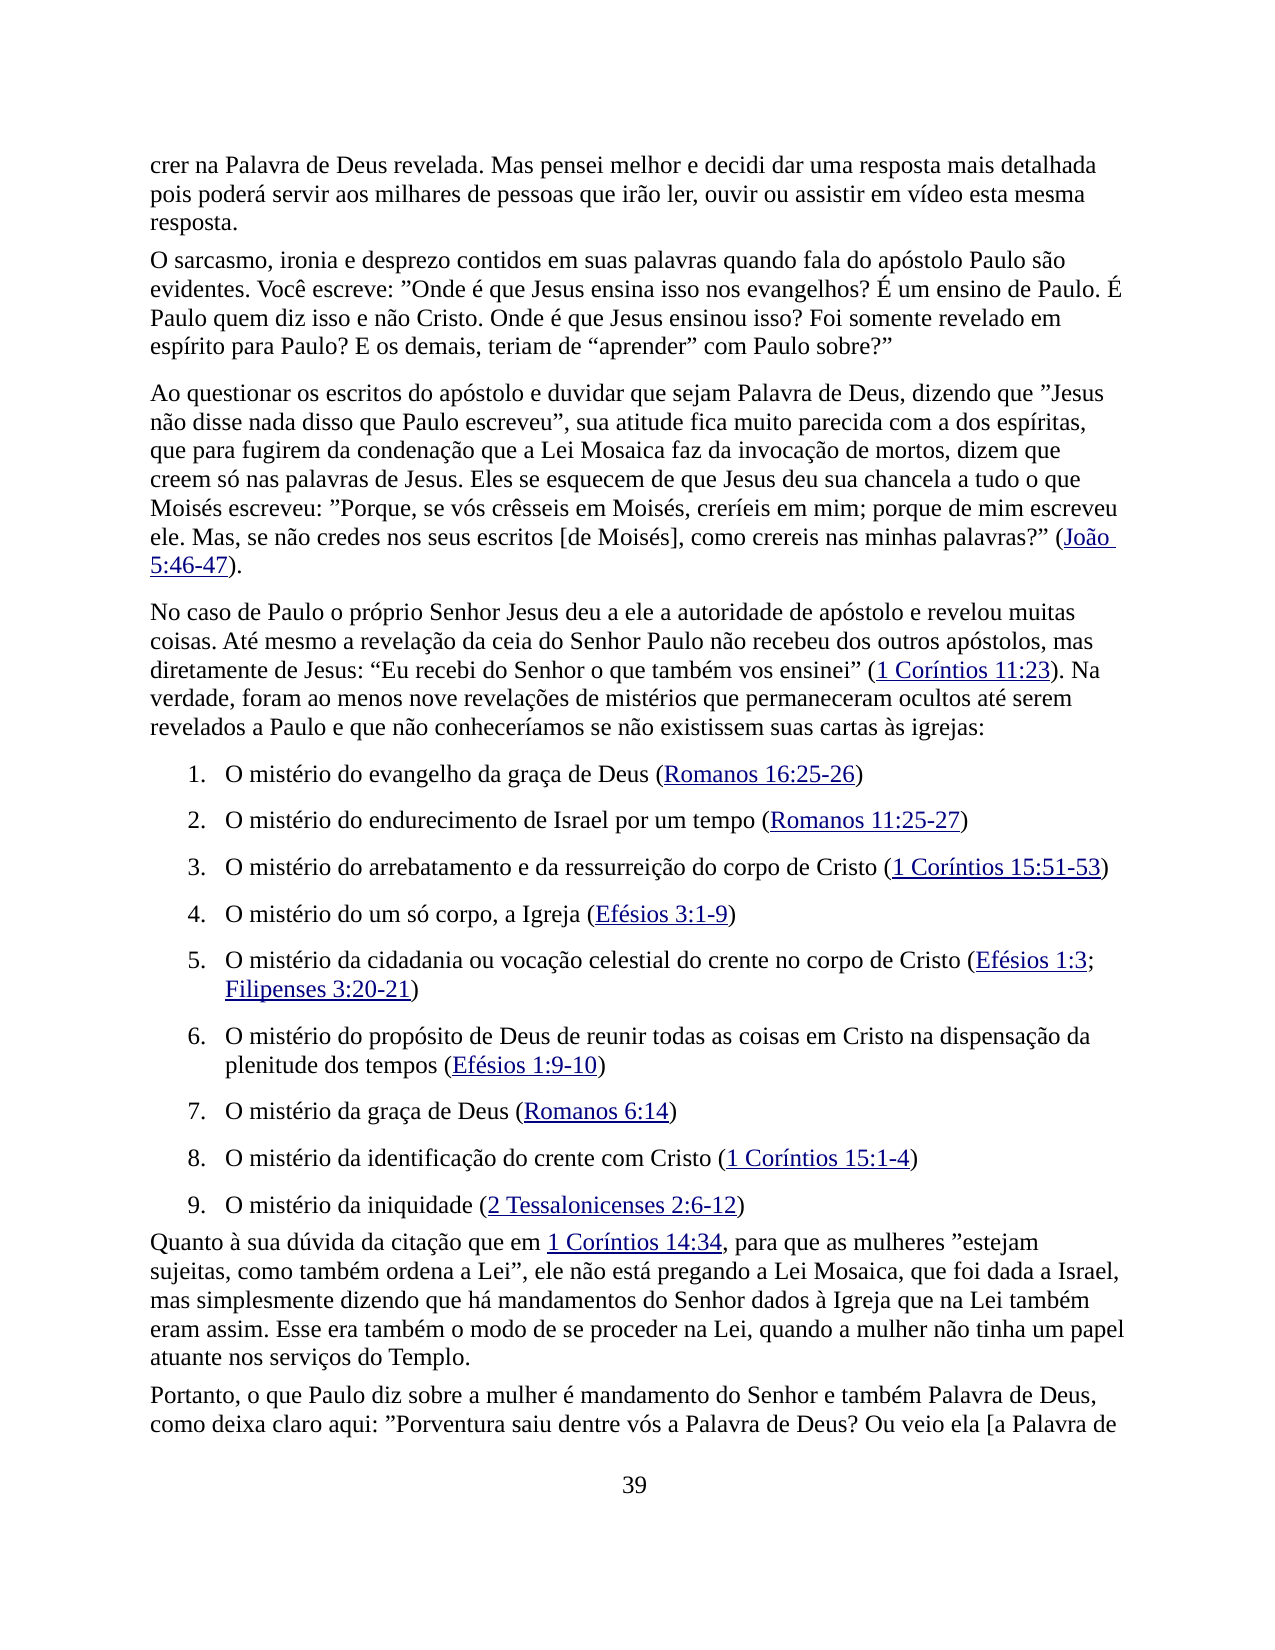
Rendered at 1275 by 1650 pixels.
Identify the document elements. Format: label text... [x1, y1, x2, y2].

list O mistério do arrebatamento e da ressurreição do corpo de Cristo (1 Coríntios 15:51-53) [187, 852, 1125, 881]
list O mistério do propósito de Deus de reunir todas as coisas em Cristo na dispensação da plenitude dos tempos (Efésios 1:9-10) [187, 1021, 1125, 1078]
list O mistério do um só corpo, a Igreja (Efésios 3:1-9) [187, 899, 1125, 928]
text Portanto, o que Paulo diz sobre a mulher é mandamento do Senhor e também Palavra de Deus, como deixa claro aqui: ”Porventura saiu dentre vós a Palavra de Deus? Ou veio ela [a Palavra de [150, 1380, 1125, 1438]
list O mistério do evangelho da graça de Deus (Romanos 16:25-26) [187, 759, 1125, 788]
text No caso de Paulo o próprio Senhor Jesus deu a ele a autoridade de apóstolo e revelou muitas coisas. Até mesmo a revelação da ceia do Senhor Paulo não recebeu dos outros apóstolos, mas diretamente de Jesus: “Eu recebi do Senhor o que também vos ensinei” (1 Coríntios 11:23). Na verdade, foram ao menos nove revelações de mistérios que permaneceram ocultos até serem revelados a Paulo e que não conheceríamos se não existissem suas cartas às igrejas: [150, 597, 1125, 741]
text Ao questionar os escritos do apóstolo e duvidar que sejam Palavra de Deus, dizendo que ”Jesus não disse nada disso que Paulo escreveu”, sua atitude fica muito parecida com a dos espíritas, que para fugirem da condenação que a Lei Mosaica faz da invocação de mortos, dizem que creem só nas palavras de Jesus. Eles se esquecem de que Jesus deu sua chancela a tudo o que Moisés escreveu: ”Porque, se vós crêsseis em Moisés, creríeis em mim; porque de mim escreveu ele. Mas, se não credes nos seus escritos [de Moisés], como crereis nas minhas palavras?” (João 5:46-47). [150, 378, 1125, 579]
list O mistério da identificação do crente com Cristo (1 Coríntios 15:1-4) [187, 1143, 1125, 1172]
text Quanto à sua dúvida da citação que em 1 Coríntios 14:34, para que as mulheres ”estejam sujeitas, como também ordena a Lei”, ele não está pregando a Lei Mosaica, que foi dada a Israel, mas simplesmente dizendo que há mandamentos do Senhor dados à Igreja que na Lei também eram assim. Esse era também o modo de se proceder na Lei, quando a mulher não tinha um papel atuante nos serviços do Templo. [150, 1227, 1125, 1371]
list O mistério do endurecimento de Israel por um tempo (Romanos 11:25-27) [187, 806, 1125, 834]
list O mistério da graça de Deus (Romanos 6:14) [187, 1096, 1125, 1125]
text O sarcasmo, ironia e desprezo contidos em suas palavras quando fala do apóstolo Paulo são evidentes. Você escreve: ”Onde é que Jesus ensina isso nos evangelhos? É um ensino de Paulo. É Paulo quem diz isso e não Cristo. Onde é que Jesus ensinou isso? Foi somente revelado em espírito para Paulo? E os demais, teriam de “aprender” com Paulo sobre?” [150, 245, 1125, 360]
list O mistério da iniquidade (2 Tessalonicenses 2:6-12) [187, 1190, 1125, 1218]
list O mistério da cidadania ou vocação celestial do crente no corpo de Cristo (Efésios 1:3; Filipenses 3:20-21) [187, 946, 1125, 1003]
text crer na Palavra de Deus revelada. Mas pensei melhor e decidi dar uma resposta mais detalhada pois poderá servir aos milhares de pessoas que irão ler, ouvir ou assistir em vídeo esta mesma resposta. [150, 150, 1125, 236]
